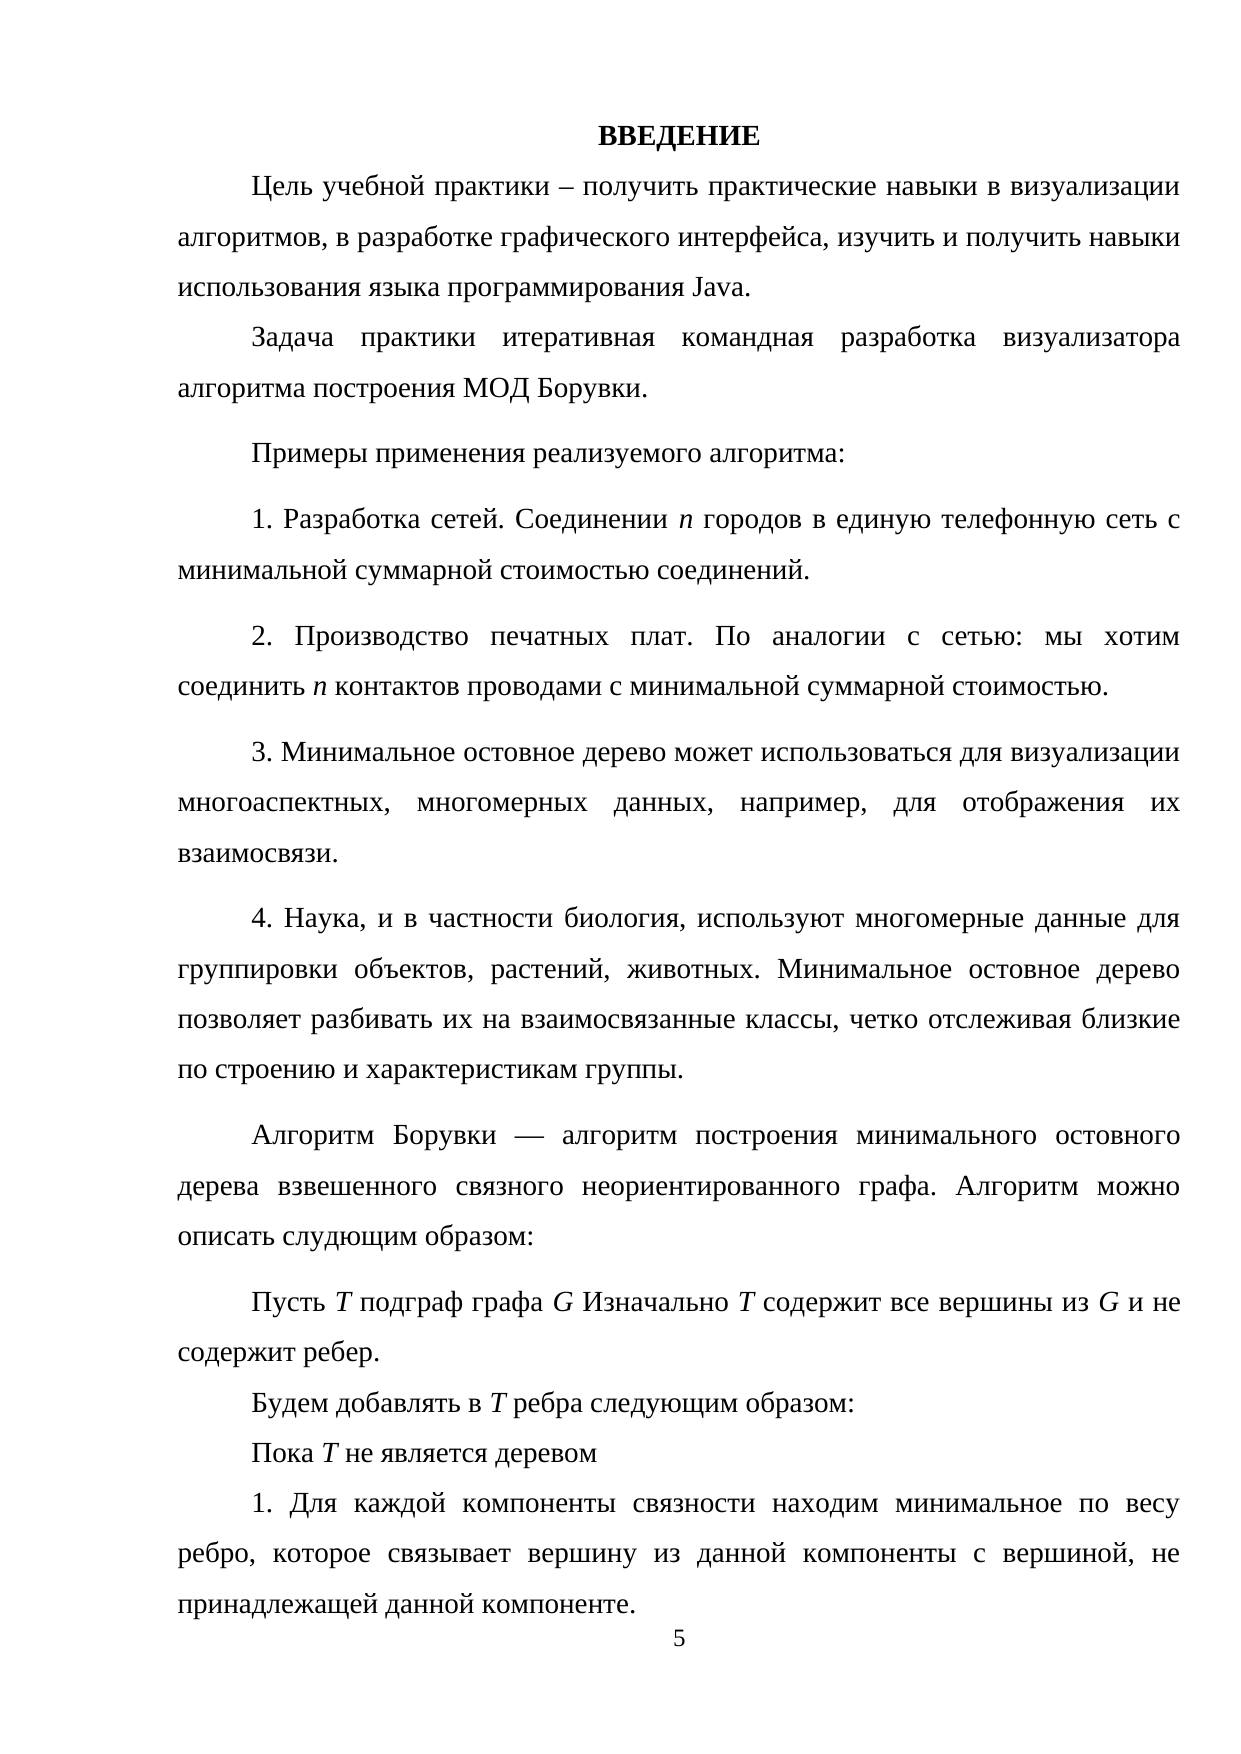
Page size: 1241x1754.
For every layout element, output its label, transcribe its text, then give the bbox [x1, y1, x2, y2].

text 2. Производство печатных плат. По аналогии с сетью: мы хотим соединить n контактов проводами с минимальной суммарной стоимостью. [177, 618, 1181, 702]
text Алгоритм Борувки — алгоритм построения минимального остовного дерева взвешенного связного неориентированного графа. Алгоритм можно описать слудющим образом: [177, 1117, 1181, 1252]
text 3. Минимальное остовное дерево может использоваться для визуализации многоаспектных, многомерных данных, например, для отображения их взаимосвязи. [177, 734, 1181, 868]
text 1. Разработка сетей. Соединении n городов в единую телефонную сеть с минимальной суммарной стоимостью соединений. [177, 502, 1181, 585]
text Пусть T подграф графа G Изначально T содержит все вершины из G и не содержит ребер. [177, 1284, 1181, 1368]
text Пока T не является деревом [177, 1435, 1181, 1468]
text Будем добавлять в T ребра cледующим образом: [177, 1385, 1181, 1418]
text Задача практики итеративная командная разработка визуализатора алгоритма построения МОД Борувки. [177, 319, 1181, 403]
text 1. Для каждой компоненты связности находим минимальное по весу ребро, которое связывает вершину из данной компоненты с вершиной, не принадлежащей данной компоненте. [177, 1485, 1181, 1619]
text введение [177, 118, 1181, 152]
text Цель учебной практики – получить практические навыки в визуализации алгоритмов, в разработке графического интерфейса, изучить и получить навыки использования языка программирования Java. [177, 168, 1181, 303]
text Примеры применения реализуемого алгоритма: [177, 436, 1181, 469]
text 4. Наука, и в частности биология, используют многомерные данные для группировки объектов, растений, животных. Минимальное остовное дерево позволяет разбивать их на взаимосвязанные классы, четко отслеживая близкие по строению и характеристикам группы. [177, 901, 1181, 1085]
